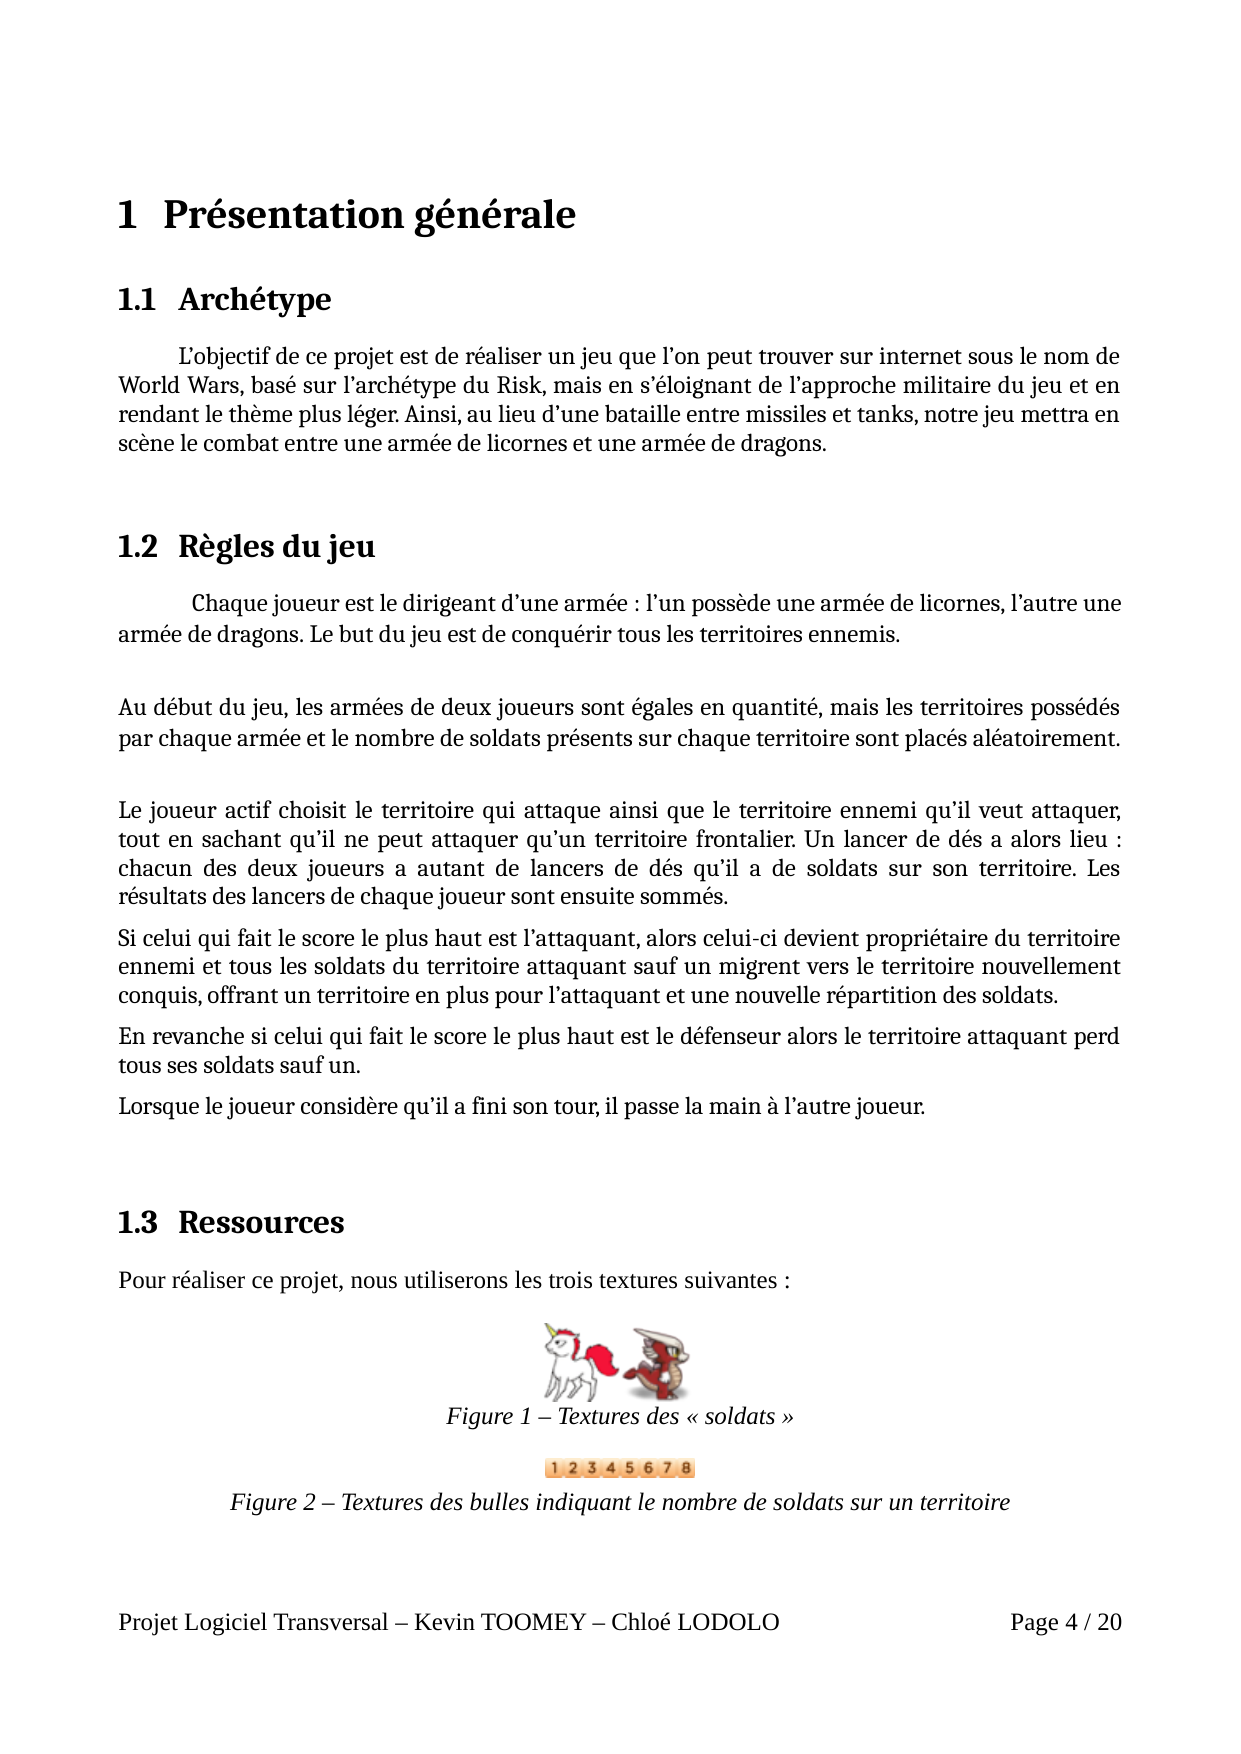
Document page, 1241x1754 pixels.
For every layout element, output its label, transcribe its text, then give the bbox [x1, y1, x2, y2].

subtitle Présentation générale [118, 191, 1122, 239]
subtitle Archétype [118, 280, 1122, 319]
picture [545, 1458, 695, 1478]
text Lorsque le joueur considère qu’il a fini son tour, il passe la main à l’autre joueur. [118, 1092, 1122, 1121]
subtitle Ressources [118, 1204, 1122, 1242]
text L’objectif de ce projet est de réaliser un jeu que l’on peut trouver sur internet sous le nom de World Wars, basé sur l’archétype du Risk, mais en s’éloignant de l’approche militaire du jeu et en rendant le thème plus léger. Ainsi, au lieu d’une bataille entre missiles et tanks, notre jeu mettra en scène le combat entre une armée de licornes et une armée de dragons. [118, 342, 1122, 457]
text Si celui qui fait le score le plus haut est l’attaquant, alors celui-ci devient propriétaire du territoire ennemi et tous les soldats du territoire attaquant sauf un migrent vers le territoire nouvellement conquis, offrant un territoire en plus pour l’attaquant et une nouvelle répartition des soldats. [118, 923, 1122, 1010]
text Figure 2 – Textures des bulles indiquant le nombre de soldats sur un territoire [118, 1487, 1122, 1516]
text Le joueur actif choisit le territoire qui attaque ainsi que le territoire ennemi qu’il veut attaquer, tout en sachant qu’il ne peut attaquer qu’un territoire frontalier. Un lancer de dés a alors lieu : chacun des deux joueurs a autant de lancers de dés qu’il a de soldats sur son territoire. Les résultats des lancers de chaque joueur sont ensuite sommés. [118, 796, 1122, 911]
text Chaque joueur est le dirigeant d’une armée : l’un possède une armée de licornes, l’autre une armée de dragons. Le but du jeu est de conquérir tous les territoires ennemis. [118, 589, 1122, 649]
text Pour réaliser ce projet, nous utiliserons les trois textures suivantes : [118, 1266, 1122, 1294]
text En revanche si celui qui fait le score le plus haut est le défenseur alors le territoire attaquant perd tous ses soldats sauf un. [118, 1022, 1122, 1080]
text Au début du jeu, les armées de deux joueurs sont égales en quantité, mais les territoires possédés par chaque armée et le nombre de soldats présents sur chaque territoire sont placés aléatoirement. [118, 693, 1122, 752]
picture [542, 1323, 699, 1402]
subtitle Règles du jeu [118, 527, 1122, 566]
text Figure 1 – Textures des « soldats » [118, 1401, 1122, 1430]
